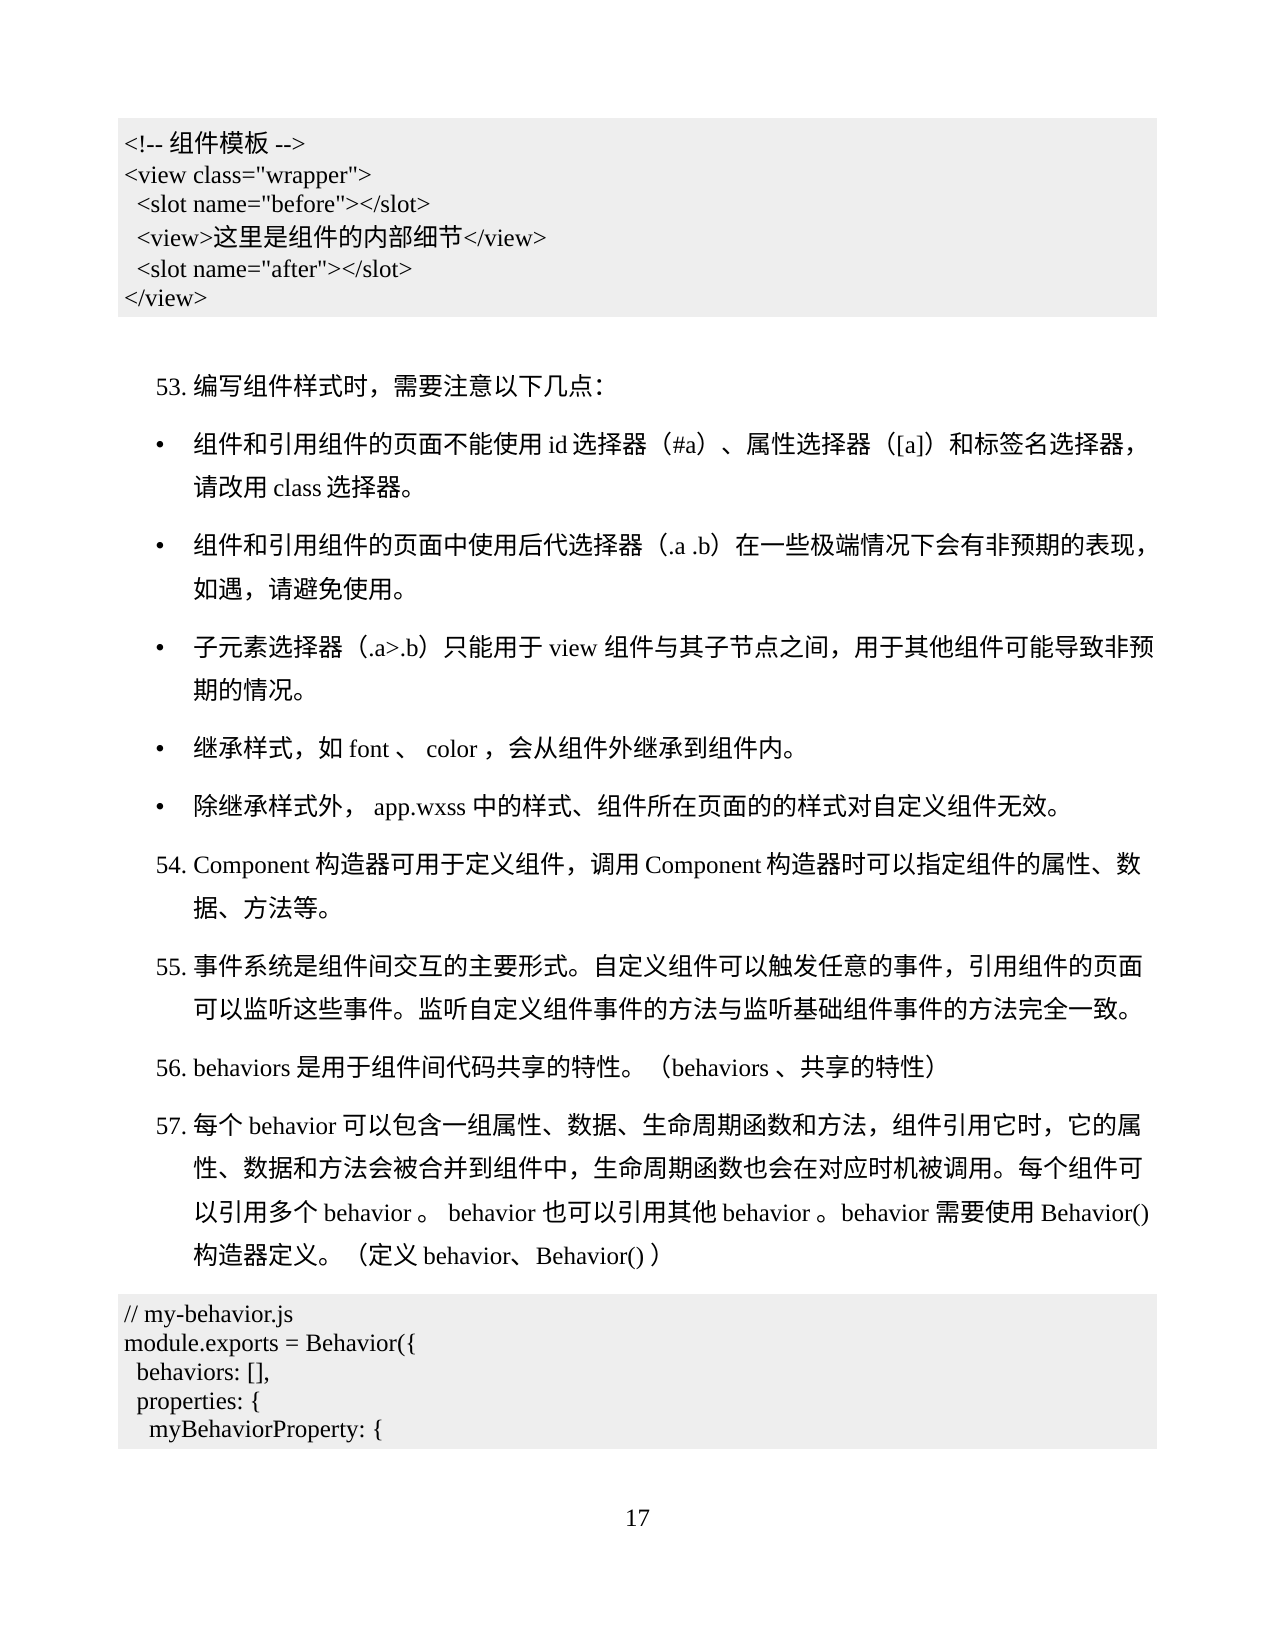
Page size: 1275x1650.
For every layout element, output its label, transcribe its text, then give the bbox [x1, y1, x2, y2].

table_header <!-- 组件模板 --> <view class="wrapper"> <slot name="before"></slot> <view>这里是组件的内部细节</view> <slot name="after"></slot> </view> [118, 118, 1157, 317]
list behaviors 是用于组件间代码共享的特性。（behaviors 、共享的特性） [156, 1047, 1157, 1084]
list 每个 behavior 可以包含一组属性、数据、生命周期函数和方法，组件引用它时，它的属性、数据和方法会被合并到组件中，生命周期函数也会在对应时机被调用。每个组件可以引用多个 behavior 。 behavior 也可以引用其他 behavior 。behavior 需要使用 Behavior() 构造器定义。（定义behavior、Behavior() ） [156, 1106, 1157, 1272]
list 编写组件样式时，需要注意以下几点： [156, 366, 1157, 402]
list 继承样式，如 font 、 color ，会从组件外继承到组件内。 [156, 728, 1157, 765]
list 子元素选择器（.a>.b）只能用于 view 组件与其子节点之间，用于其他组件可能导致非预期的情况。 [156, 627, 1157, 707]
list 除继承样式外， app.wxss 中的样式、组件所在页面的的样式对自定义组件无效。 [156, 787, 1157, 823]
table_header // my-behavior.js module.exports = Behavior({ behaviors: [], properties: { myBehaviorProperty: { [118, 1294, 1157, 1449]
list 组件和引用组件的页面不能使用id选择器（#a）、属性选择器（[a]）和标签名选择器，请改用class选择器。 [156, 424, 1157, 504]
list 事件系统是组件间交互的主要形式。自定义组件可以触发任意的事件，引用组件的页面可以监听这些事件。监听自定义组件事件的方法与监听基础组件事件的方法完全一致。 [156, 946, 1157, 1026]
list 组件和引用组件的页面中使用后代选择器（.a .b）在一些极端情况下会有非预期的表现，如遇，请避免使用。 [156, 526, 1157, 605]
list Component构造器可用于定义组件，调用Component构造器时可以指定组件的属性、数据、方法等。 [156, 844, 1157, 924]
